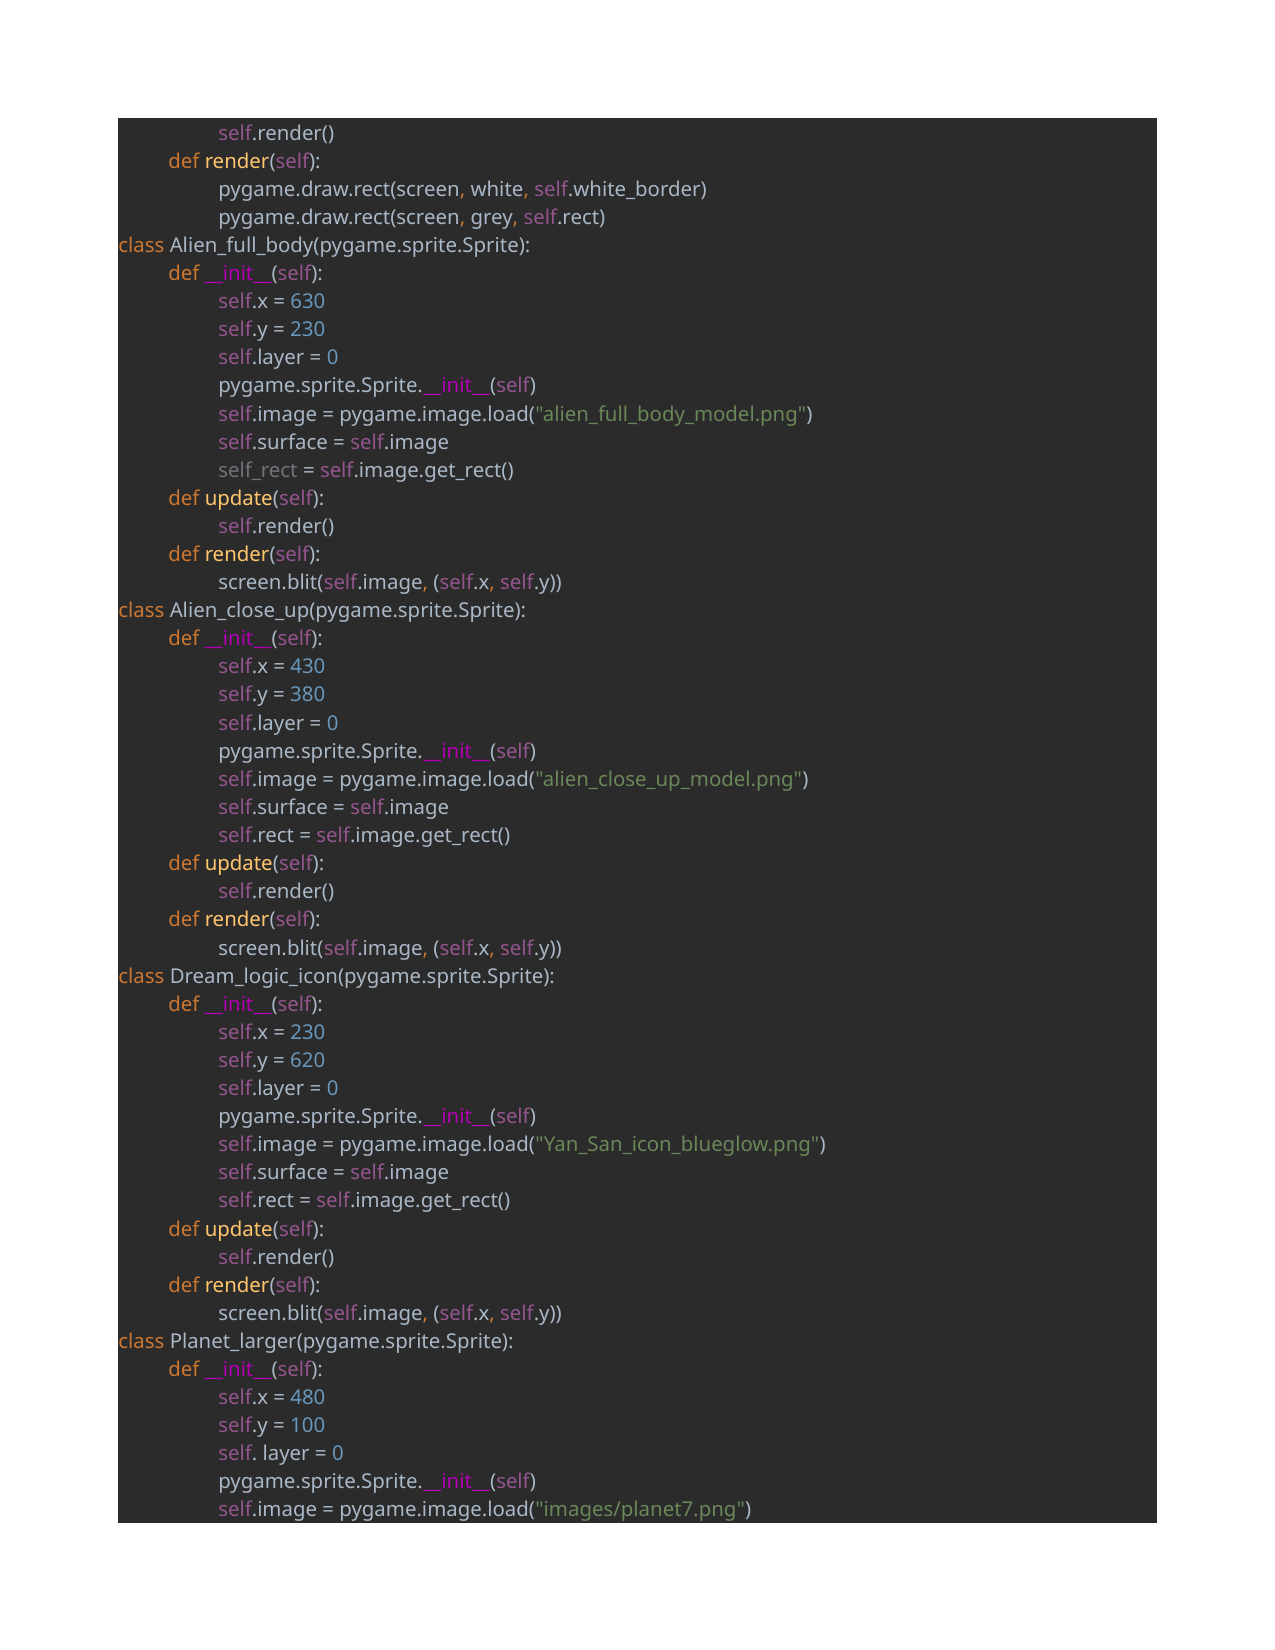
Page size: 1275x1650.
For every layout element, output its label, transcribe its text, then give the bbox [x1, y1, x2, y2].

text self.x = 230 [118, 1017, 1157, 1045]
text self.rect = self.image.get_rect() [118, 1186, 1157, 1214]
text def update(self): [118, 483, 1157, 512]
text self.x = 430 [118, 652, 1157, 680]
text self.layer = 0 [118, 708, 1157, 736]
text self.rect = self.image.get_rect() [118, 821, 1157, 849]
text def render(self): [118, 146, 1157, 174]
text self.x = 480 [118, 1382, 1157, 1411]
text self.render() [118, 512, 1157, 540]
text self.y = 620 [118, 1045, 1157, 1073]
text self.surface = self.image [118, 792, 1157, 821]
text screen.blit(self.image, (self.x, self.y)) [118, 568, 1157, 596]
text self.image = pygame.image.load("images/planet7.png") [118, 1495, 1157, 1523]
text self.image = pygame.image.load("Yan_San_icon_blueglow.png") [118, 1130, 1157, 1158]
text self_rect = self.image.get_rect() [118, 455, 1157, 483]
text def __init__(self): [118, 989, 1157, 1017]
text pygame.sprite.Sprite.__init__(self) [118, 736, 1157, 764]
text def update(self): [118, 1214, 1157, 1242]
text pygame.sprite.Sprite.__init__(self) [118, 371, 1157, 399]
text pygame.sprite.Sprite.__init__(self) [118, 1102, 1157, 1130]
text class Planet_larger(pygame.sprite.Sprite): [118, 1327, 1157, 1354]
text self.render() [118, 877, 1157, 905]
text pygame.draw.rect(screen, grey, self.rect) [118, 202, 1157, 231]
text self.image = pygame.image.load("alien_close_up_model.png") [118, 764, 1157, 792]
text self.layer = 0 [118, 343, 1157, 371]
text self.surface = self.image [118, 1158, 1157, 1186]
text self.surface = self.image [118, 427, 1157, 455]
text def update(self): [118, 849, 1157, 877]
text class Dream_logic_icon(pygame.sprite.Sprite): [118, 961, 1157, 989]
text self.y = 380 [118, 680, 1157, 708]
text screen.blit(self.image, (self.x, self.y)) [118, 1298, 1157, 1327]
text self.layer = 0 [118, 1073, 1157, 1102]
text pygame.draw.rect(screen, white, self.white_border) [118, 174, 1157, 202]
text self.render() [118, 1242, 1157, 1270]
text class Alien_full_body(pygame.sprite.Sprite): [118, 231, 1157, 258]
text def render(self): [118, 1270, 1157, 1298]
text self.render() [118, 118, 1157, 146]
text def __init__(self): [118, 1354, 1157, 1382]
text pygame.sprite.Sprite.__init__(self) [118, 1467, 1157, 1495]
text self.y = 100 [118, 1411, 1157, 1439]
text def render(self): [118, 540, 1157, 568]
text self.image = pygame.image.load("alien_full_body_model.png") [118, 399, 1157, 427]
text def __init__(self): [118, 624, 1157, 652]
text self.x = 630 [118, 287, 1157, 315]
text class Alien_close_up(pygame.sprite.Sprite): [118, 596, 1157, 624]
text self.y = 230 [118, 315, 1157, 343]
text def render(self): [118, 905, 1157, 933]
text screen.blit(self.image, (self.x, self.y)) [118, 933, 1157, 961]
text self. layer = 0 [118, 1439, 1157, 1467]
text def __init__(self): [118, 258, 1157, 287]
